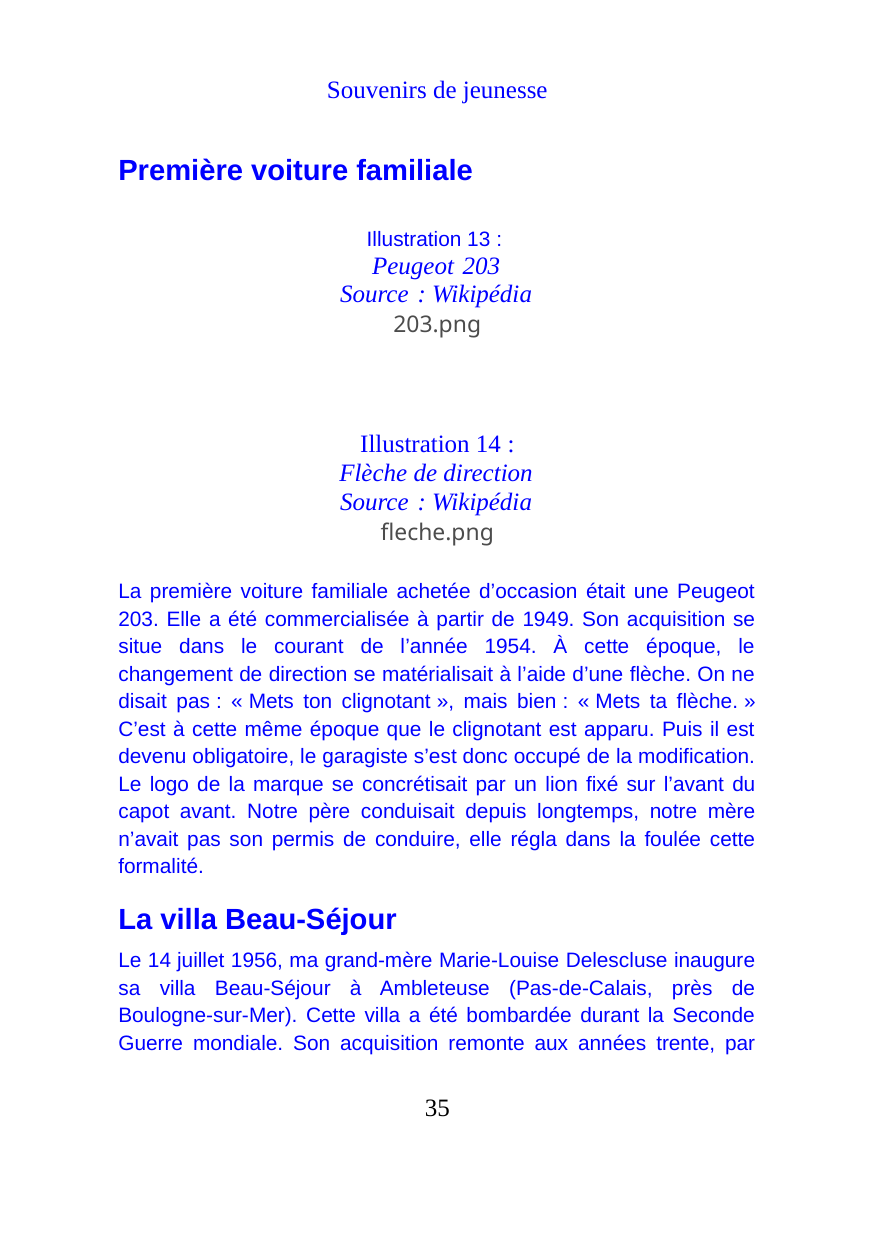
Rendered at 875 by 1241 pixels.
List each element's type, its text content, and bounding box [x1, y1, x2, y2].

text Flèche de direction [118, 458, 756, 487]
subtitle La villa Beau-Séjour [118, 902, 756, 936]
text fleche.png [118, 516, 756, 547]
text Illustration 13 : Peugeot 203 [118, 227, 756, 279]
subtitle Première voiture familiale [118, 153, 756, 187]
text Illustration 14 : [118, 429, 756, 458]
text La première voiture familiale achetée d’occasion était une Peugeot 203. Elle a été commercialisée à partir de 1949. Son acquisition se situe dans le courant de l’année 1954. À cette époque, le changement de direction se matérialisait à l’aide d’une flèche. On ne disait pas : « Mets ton clignotant », mais bien : « Mets ta flèche. » C’est à cette même époque que le clignotant est apparu. Puis il est devenu obligatoire, le garagiste s’est donc occupé de la modification. Le logo de la marque se concrétisait par un lion fixé sur l’avant du capot avant. Notre père conduisait depuis longtemps, notre mère n’avait pas son permis de conduire, elle régla dans la foulée cette formalité. [118, 579, 756, 878]
text Source : Wikipédia [118, 279, 756, 308]
text 203.png [118, 308, 756, 339]
text Le 14 juillet 1956, ma grand-mère Marie-Louise Delescluse inaugure sa villa Beau-Séjour à Ambleteuse (Pas-de-Calais, près de Boulogne-sur-Mer). Cette villa a été bombardée durant la Seconde Guerre mondiale. Son acquisition remonte aux années trente, par [118, 948, 756, 1055]
text Source : Wikipédia [118, 487, 756, 516]
